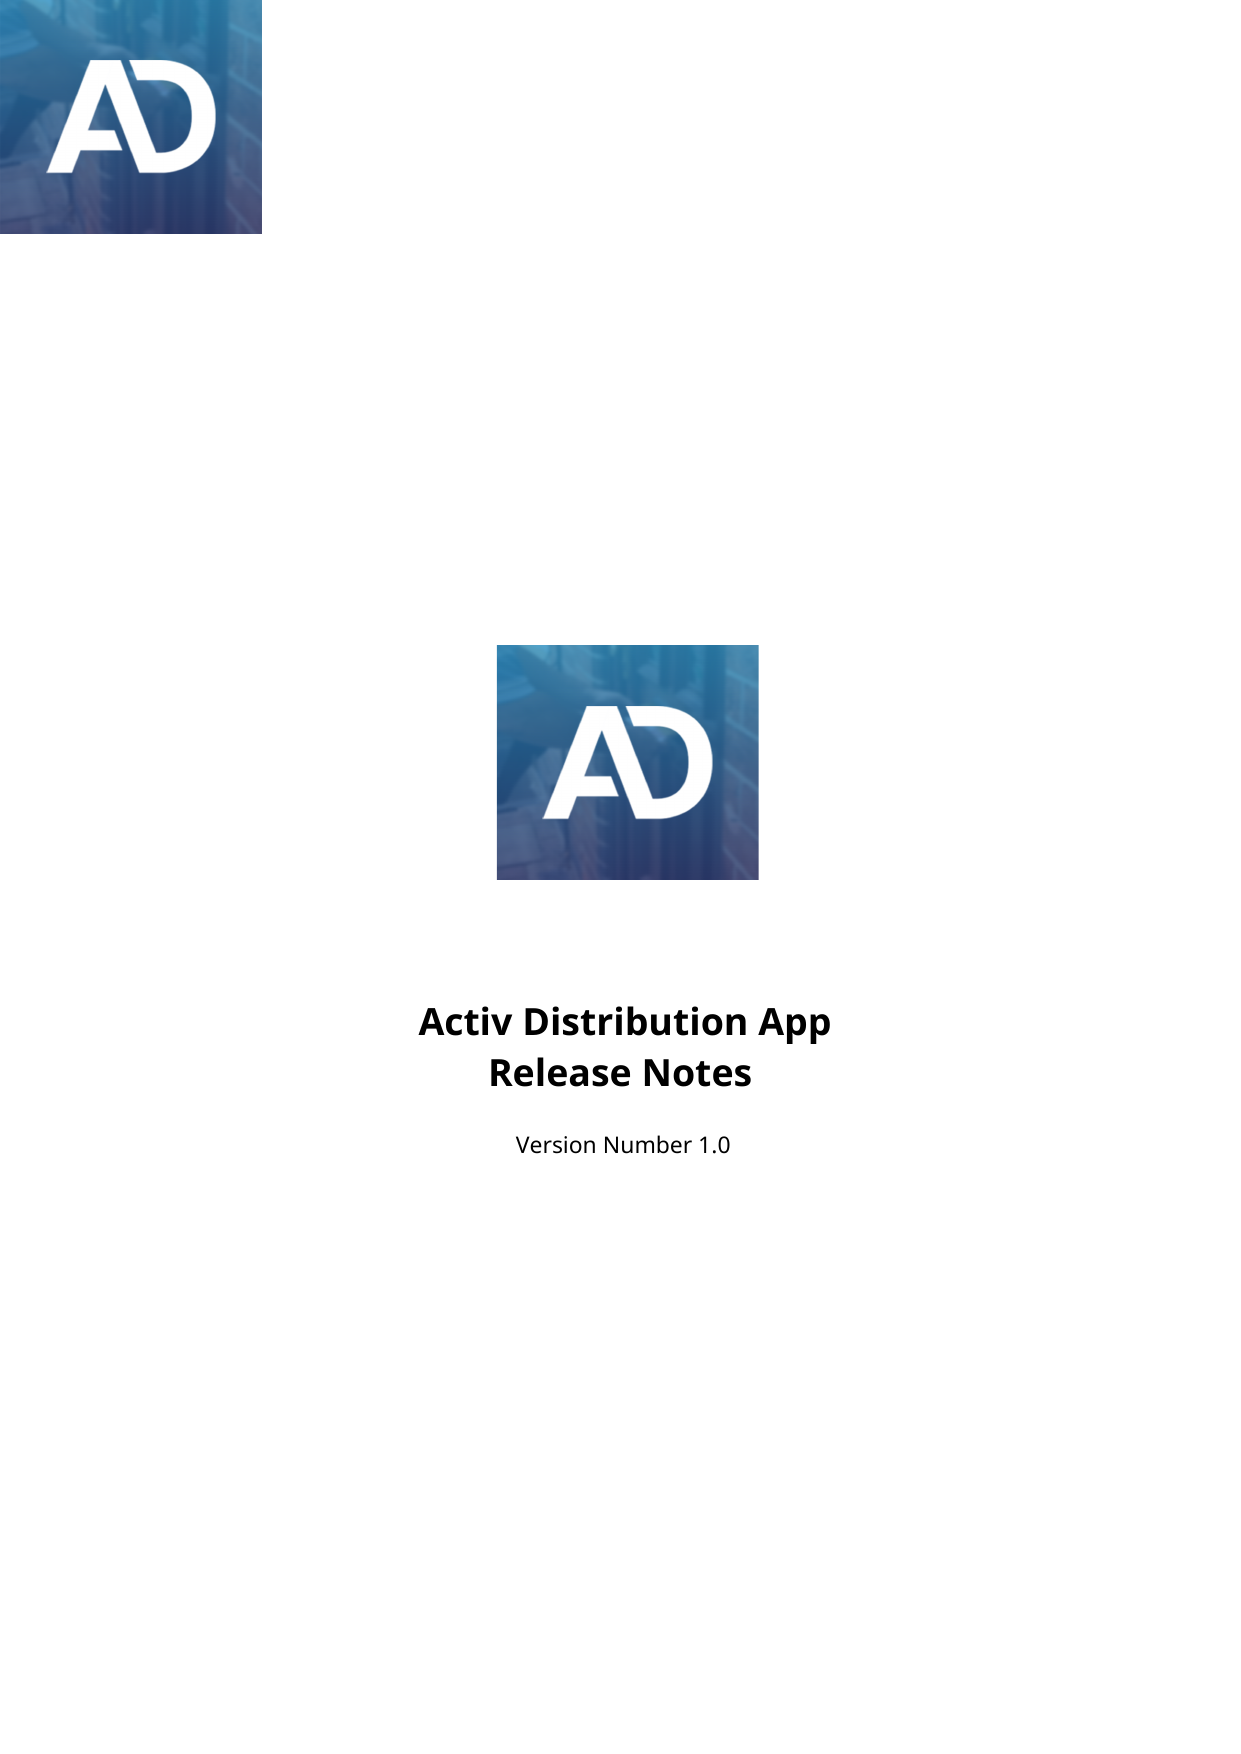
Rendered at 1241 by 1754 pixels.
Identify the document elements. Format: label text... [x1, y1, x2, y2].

text Version Number 1.0 [118, 1129, 1122, 1160]
picture [0, 0, 262, 234]
text Activ Distribution App [118, 995, 1122, 1046]
text Release Notes [118, 1046, 1122, 1097]
picture [496, 645, 759, 880]
